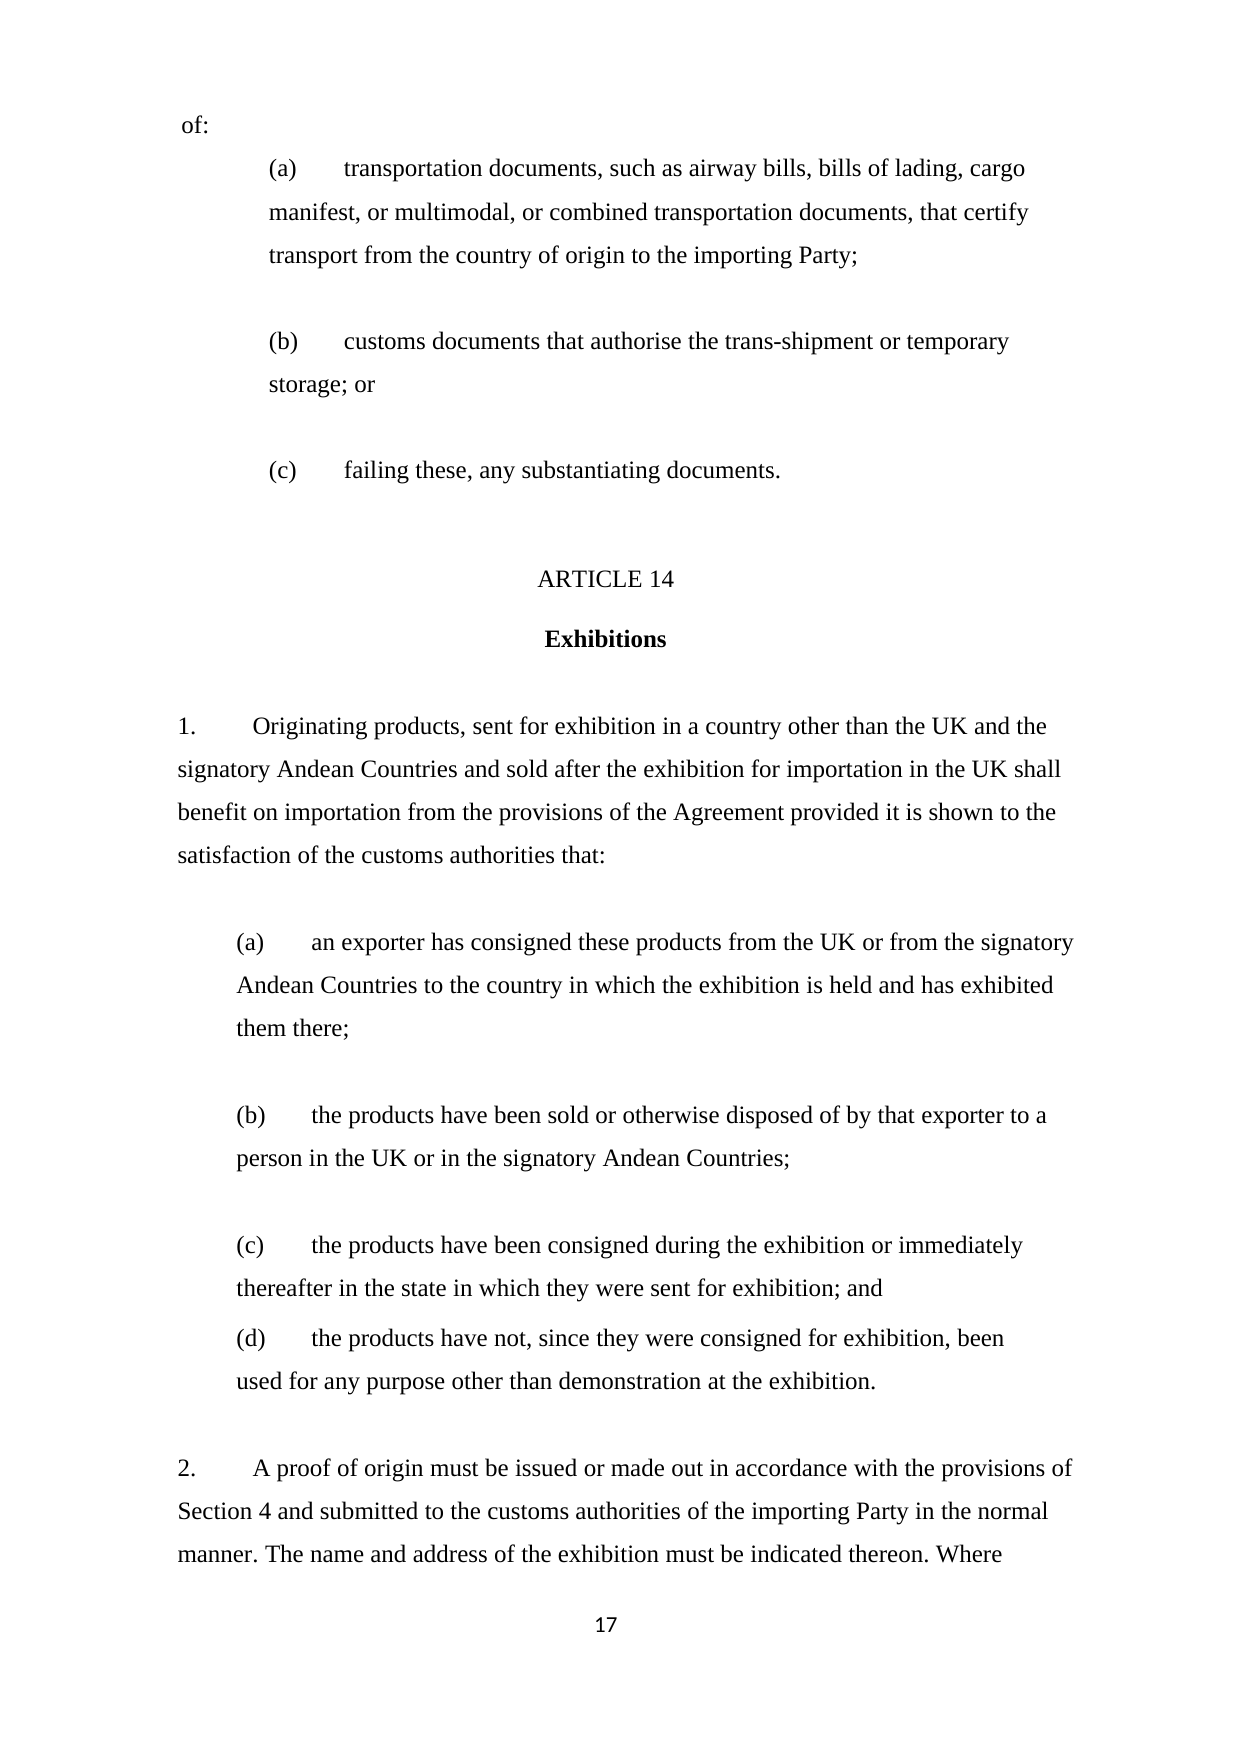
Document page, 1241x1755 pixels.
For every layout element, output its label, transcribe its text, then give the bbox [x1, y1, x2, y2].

subtitle Exhibitions [106, 624, 1105, 653]
list transportation documents, such as airway bills, bills of lading, cargo manifest, or multimodal, or combined transportation documents, that certify transport from the country of origin to the importing Party; [269, 153, 1096, 268]
list Evidence that the conditions set out in paragraphs 1, 2 and 3 have been fulfilled shall be supplied, upon request, to the customs authorities of the importing Party by the submission of: [144, 110, 1105, 139]
list Originating products, sent for exhibition in a country other than the UK and the signatory Andean Countries and sold after the exhibition for importation in the UK shall benefit on importation from the provisions of the Agreement provided it is shown to the satisfaction of the customs authorities that: [177, 711, 1081, 869]
list an exporter has consigned these products from the UK or from the signatory Andean Countries to the country in which the exhibition is held and has exhibited them there; [236, 927, 1081, 1042]
list the products have not, since they were consigned for exhibition, been used for any purpose other than demonstration at the exhibition. [236, 1323, 1034, 1395]
list the products have been consigned during the exhibition or immediately thereafter in the state in which they were sent for exhibition; and [236, 1230, 1094, 1302]
list the products have been sold or otherwise disposed of by that exporter to a person in the UK or in the signatory Andean Countries; [236, 1100, 1089, 1172]
list A proof of origin must be issued or made out in accordance with the provisions of Section 4 and submitted to the customs authorities of the importing Party in the normal manner. The name and address of the exhibition must be indicated thereon. Where [177, 1453, 1072, 1568]
list customs documents that authorise the trans-shipment or temporary storage; or [269, 326, 1066, 398]
subtitle ARTICLE 14 [106, 564, 1105, 592]
list failing these, any substantiating documents. [269, 455, 1066, 484]
